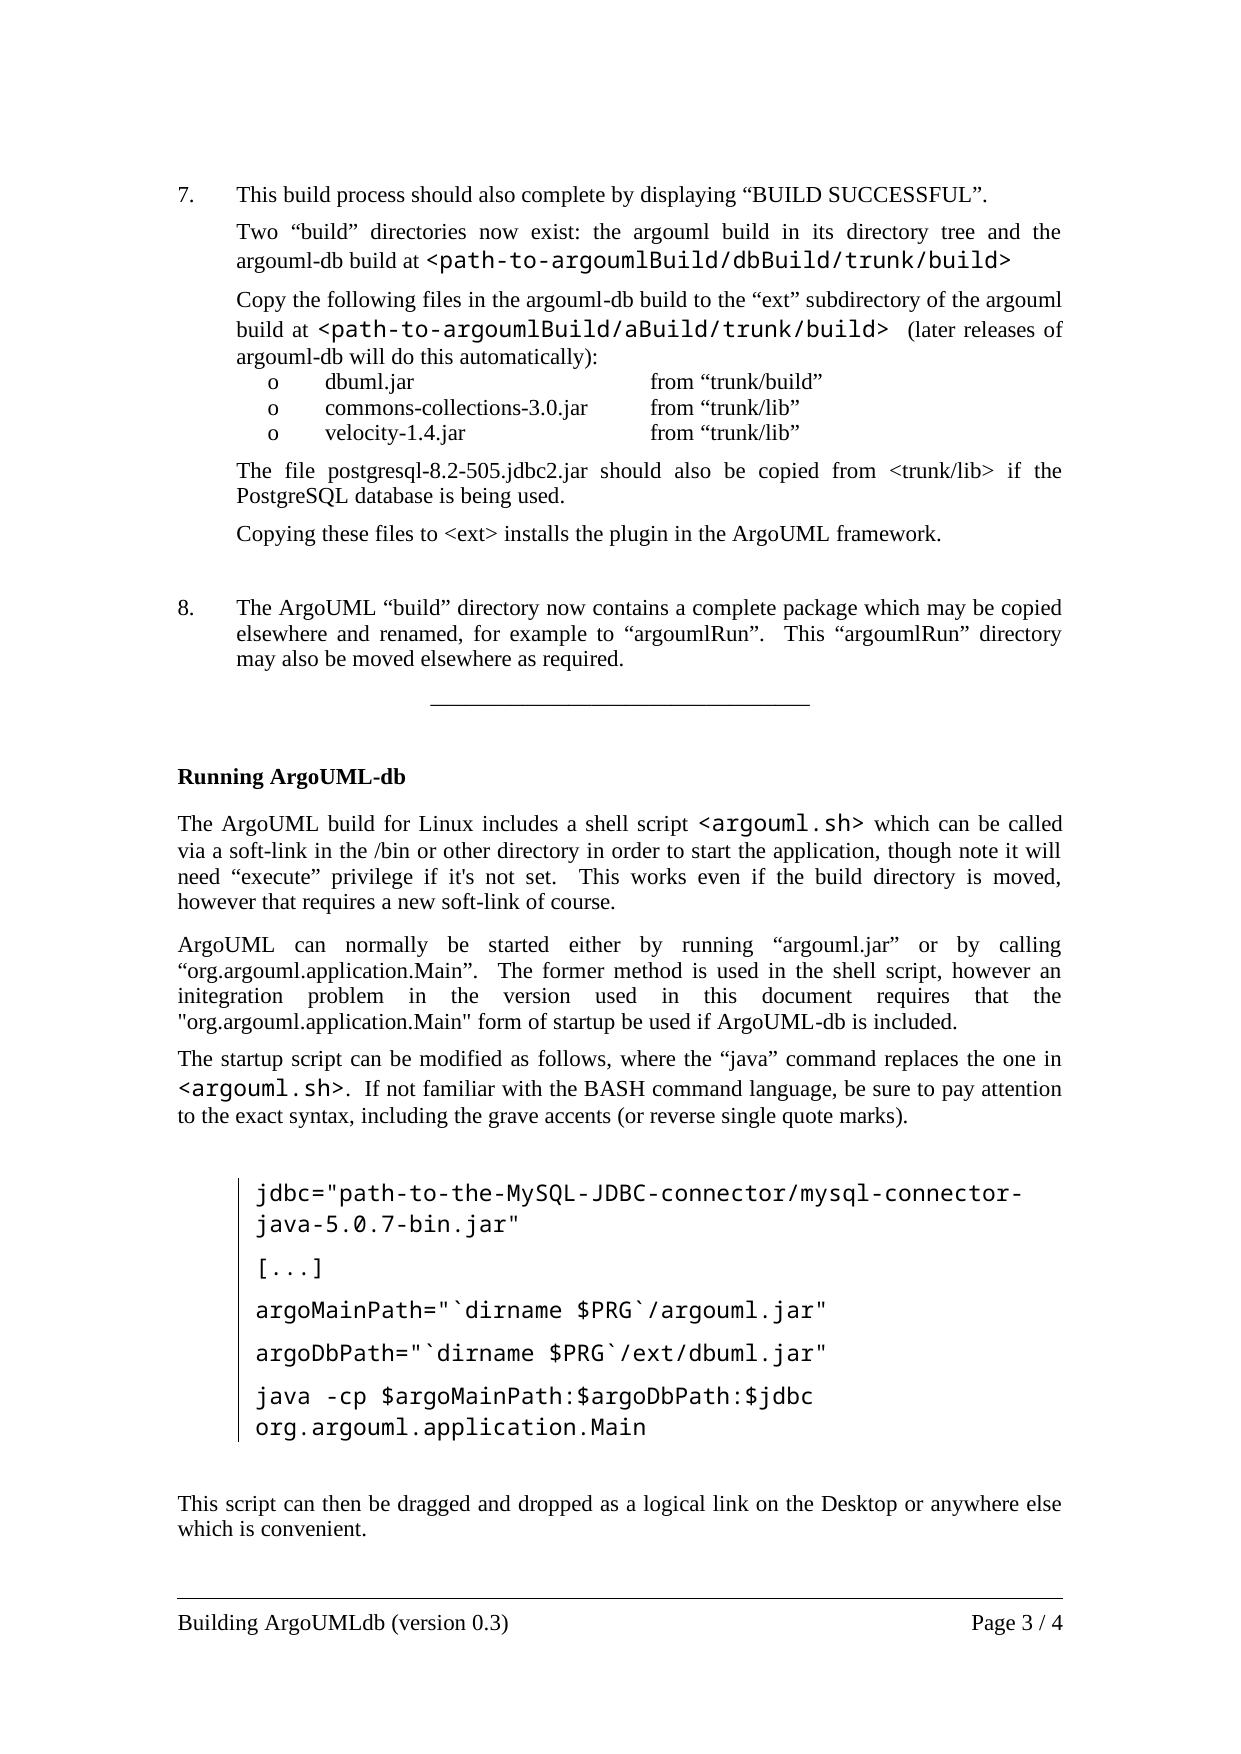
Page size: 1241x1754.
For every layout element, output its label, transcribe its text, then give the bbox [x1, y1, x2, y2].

list The ArgoUML “build” directory now contains a complete package which may be copied elsewhere and renamed, for example to “argoumlRun”. This “argoumlRun” directory may also be moved elsewhere as required. [177, 595, 1063, 672]
text argoDbPath="`dirname $PRG`/ext/dbuml.jar" [239, 1337, 1063, 1368]
text The startup script can be modified as follows, where the “java” command replaces the one in <argouml.sh>. If not familiar with the BASH command language, be sure to pay attention to the exact syntax, including the grave accents (or reverse single quote marks). [177, 1046, 1063, 1128]
text java -cp $argoMainPath:$argoDbPath:$jdbc org.argouml.application.Main [239, 1380, 1063, 1442]
text [...] [239, 1251, 1063, 1282]
text The ArgoUML build for Linux includes a shell script <argouml.sh> which can be called via a soft‑link in the /bin or other directory in order to start the application, though note it will need “execute” privilege if it's not set. This works even if the build directory is moved, however that requires a new soft‑link of course. [177, 807, 1063, 915]
text This script can then be dragged and dropped as a logical link on the Desktop or anywhere else which is convenient. [177, 1491, 1063, 1542]
list Copy the following files in the argouml‑db build to the “ext” subdirectory of the argouml build at <path-to-argoumlBuild/aBuild/trunk/build> (later releases of argouml‑db will do this automatically): [177, 287, 1063, 369]
text jdbc="path-to-the-MySQL-JDBC-connector/mysql-connector-java-5.0.7-bin.jar" [237, 1177, 1063, 1239]
list o commons-collections-3.0.jar from “trunk/lib” [208, 395, 1063, 420]
list o velocity-1.4.jar from “trunk/lib” [208, 420, 1063, 446]
list o dbuml.jar from “trunk/build” [208, 369, 1063, 395]
text argoMainPath="`dirname $PRG`/argouml.jar" [239, 1294, 1063, 1325]
list Copying these files to <ext> installs the plugin in the ArgoUML framework. [177, 520, 1063, 546]
text _________________________________ [177, 683, 1063, 709]
list Two “build” directories now exist: the argouml build in its directory tree and the argouml‑db build at <path-to-argoumlBuild/dbBuild/trunk/build> [177, 219, 1063, 275]
list This build process should also complete by displaying “BUILD SUCCESSFUL”. [177, 182, 1063, 207]
list The file postgresql-8.2-505.jdbc2.jar should also be copied from <trunk/lib> if the PostgreSQL database is being used. [177, 458, 1063, 509]
text ArgoUML can normally be started either by running “argouml.jar” or by calling “org.argouml.application.Main”. The former method is used in the shell script, however an initegration problem in the version used in this document requires that the "org.argouml.application.Main" form of startup be used if ArgoUML‑db is included. [177, 932, 1063, 1034]
text Running ArgoUML‑db [177, 764, 1063, 789]
